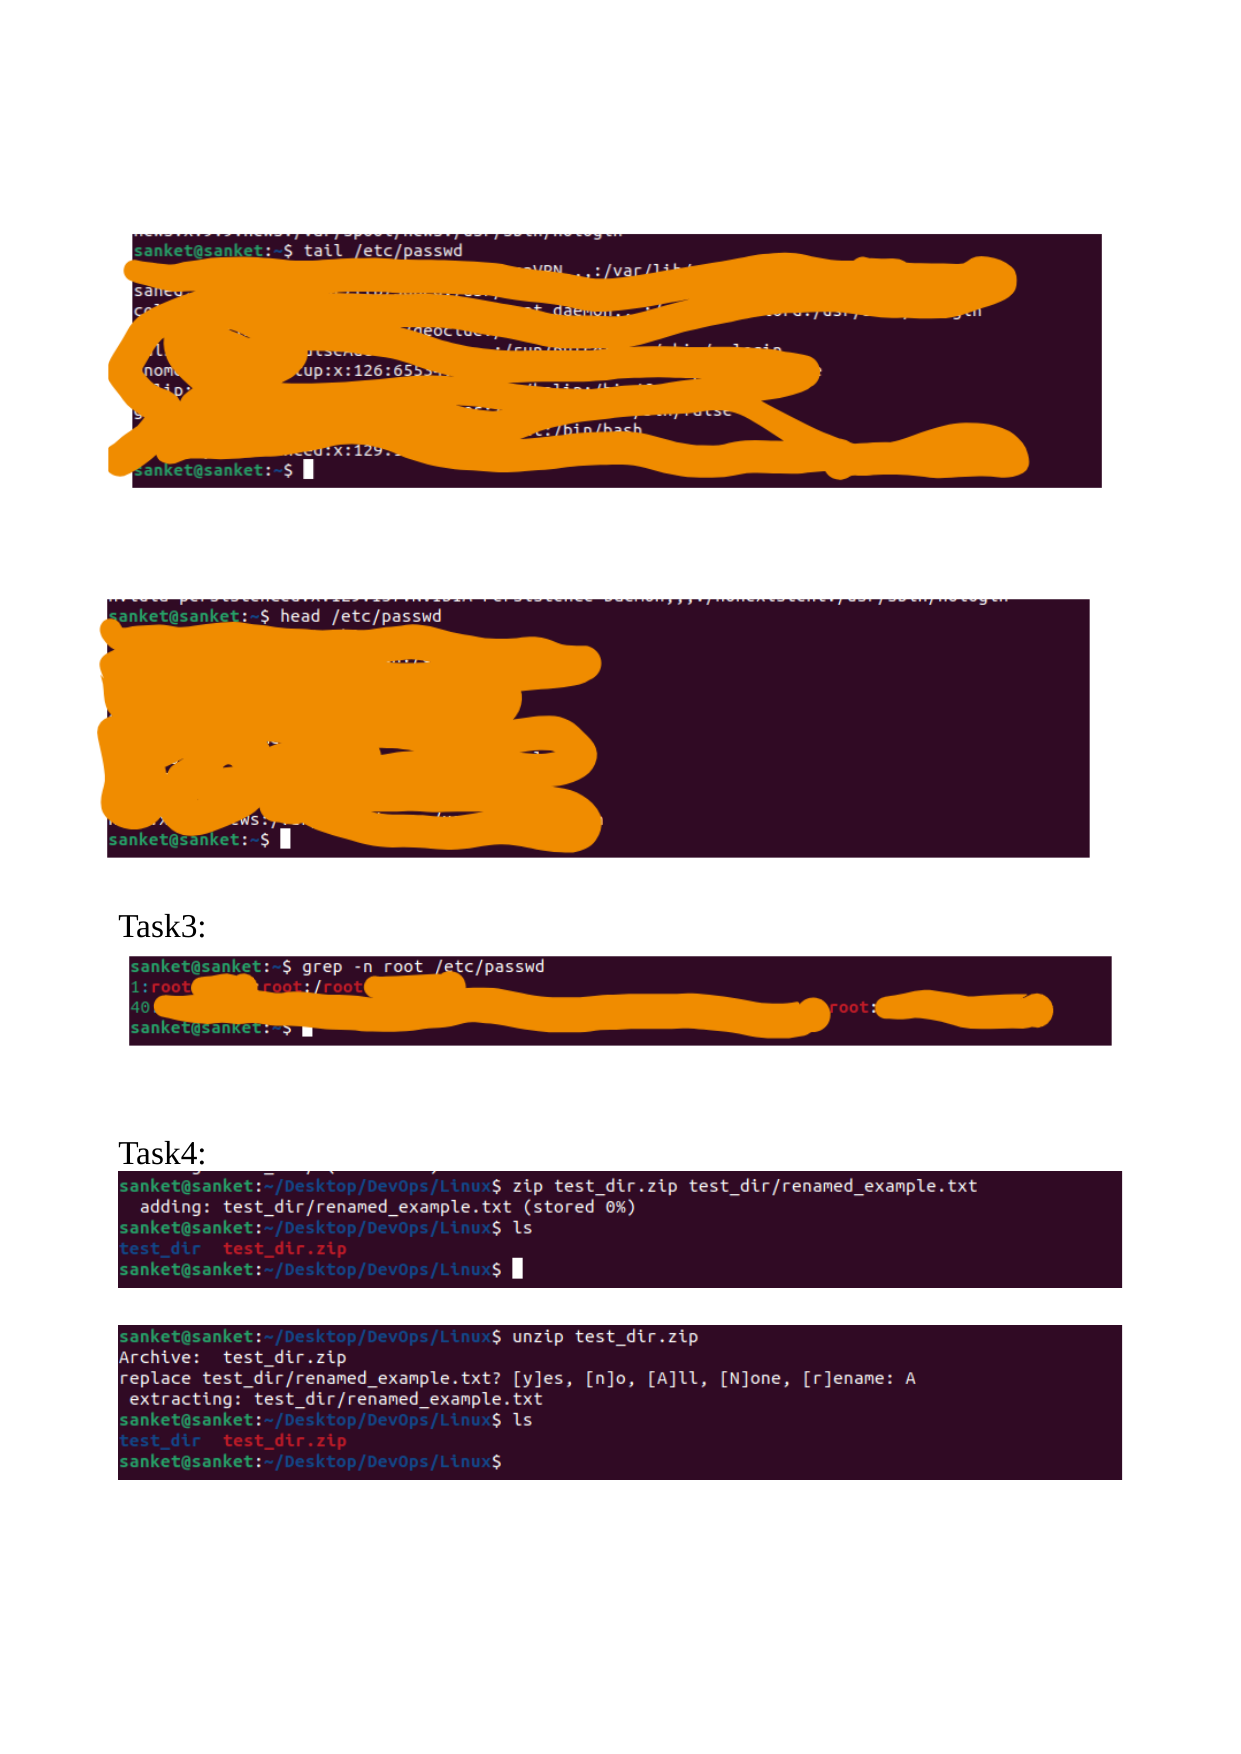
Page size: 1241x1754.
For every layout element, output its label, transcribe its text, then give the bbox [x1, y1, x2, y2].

picture [96, 588, 1101, 869]
picture [118, 1325, 1123, 1480]
text Task3: [118, 576, 1122, 945]
picture [118, 1171, 1123, 1288]
text Task4: [118, 1133, 1122, 1171]
picture [118, 945, 1123, 1057]
picture [108, 223, 1113, 499]
